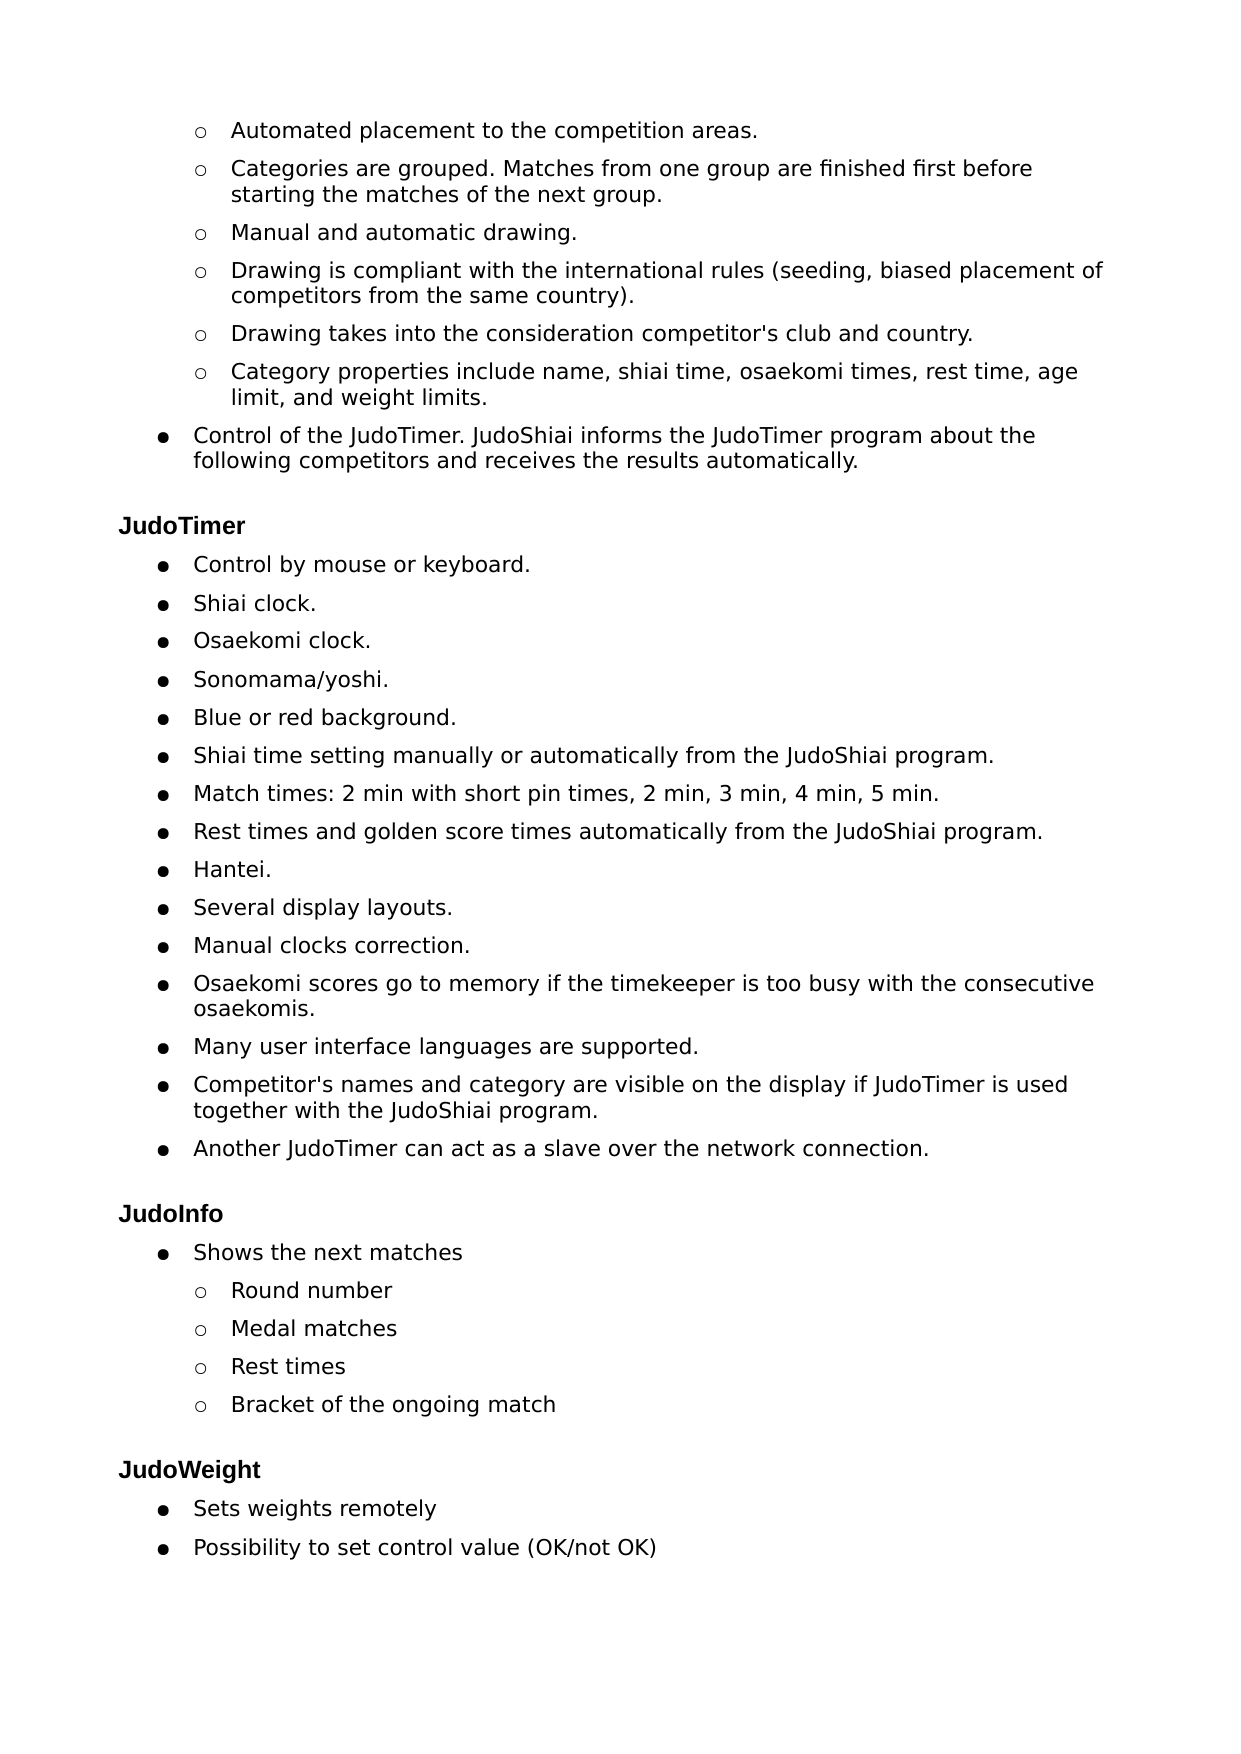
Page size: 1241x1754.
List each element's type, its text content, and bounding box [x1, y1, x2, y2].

list Shows the next matches [156, 1240, 1122, 1266]
list Rest times and golden score times automatically from the JudoShiai program. [156, 819, 1122, 844]
list Manual clocks correction. [156, 933, 1122, 958]
list Shiai time setting manually or automatically from the JudoShiai program. [156, 743, 1122, 768]
subtitle JudoWeight [118, 1455, 1122, 1484]
list Osaekomi scores go to memory if the timekeeper is too busy with the consecutive osaekomis. [156, 971, 1122, 1022]
list Bracket of the ongoing match [193, 1392, 1122, 1418]
list Another JudoTimer can act as a slave over the network connection. [156, 1136, 1122, 1161]
list Rest times [193, 1354, 1122, 1380]
list Possibility to set control value (OK/not OK) [156, 1534, 1122, 1560]
list Shiai clock. [156, 591, 1122, 616]
list Match times: 2 min with short pin times, 2 min, 3 min, 4 min, 5 min. [156, 781, 1122, 806]
list Sets weights remotely [156, 1497, 1122, 1522]
list Hantei. [156, 857, 1122, 882]
list Manual and automatic drawing. [193, 220, 1122, 245]
list Many user interface languages are supported. [156, 1034, 1122, 1060]
list Control of the JudoTimer. JudoShiai informs the JudoTimer program about the following competitors and receives the results automatically. [156, 423, 1122, 474]
list Category properties include name, shiai time, osaekomi times, rest time, age limit, and weight limits. [193, 359, 1122, 410]
list Medal matches [193, 1316, 1122, 1342]
list Drawing is compliant with the international rules (seeding, biased placement of competitors from the same country). [193, 258, 1122, 309]
list Drawing takes into the consideration competitor's club and country. [193, 321, 1122, 347]
list Sonomama/yoshi. [156, 667, 1122, 692]
list Control by mouse or keyboard. [156, 553, 1122, 578]
list Blue or red background. [156, 705, 1122, 730]
subtitle JudoTimer [118, 511, 1122, 540]
subtitle JudoInfo [118, 1199, 1122, 1228]
list Automated placement to the competition areas. [193, 118, 1122, 144]
list Osaekomi clock. [156, 629, 1122, 654]
list Categories are grouped. Matches from one group are finished first before starting the matches of the next group. [193, 156, 1122, 207]
list Competitor's names and category are visible on the display if JudoTimer is used together with the JudoShiai program. [156, 1072, 1122, 1123]
list Round number [193, 1278, 1122, 1304]
list Several display layouts. [156, 895, 1122, 920]
